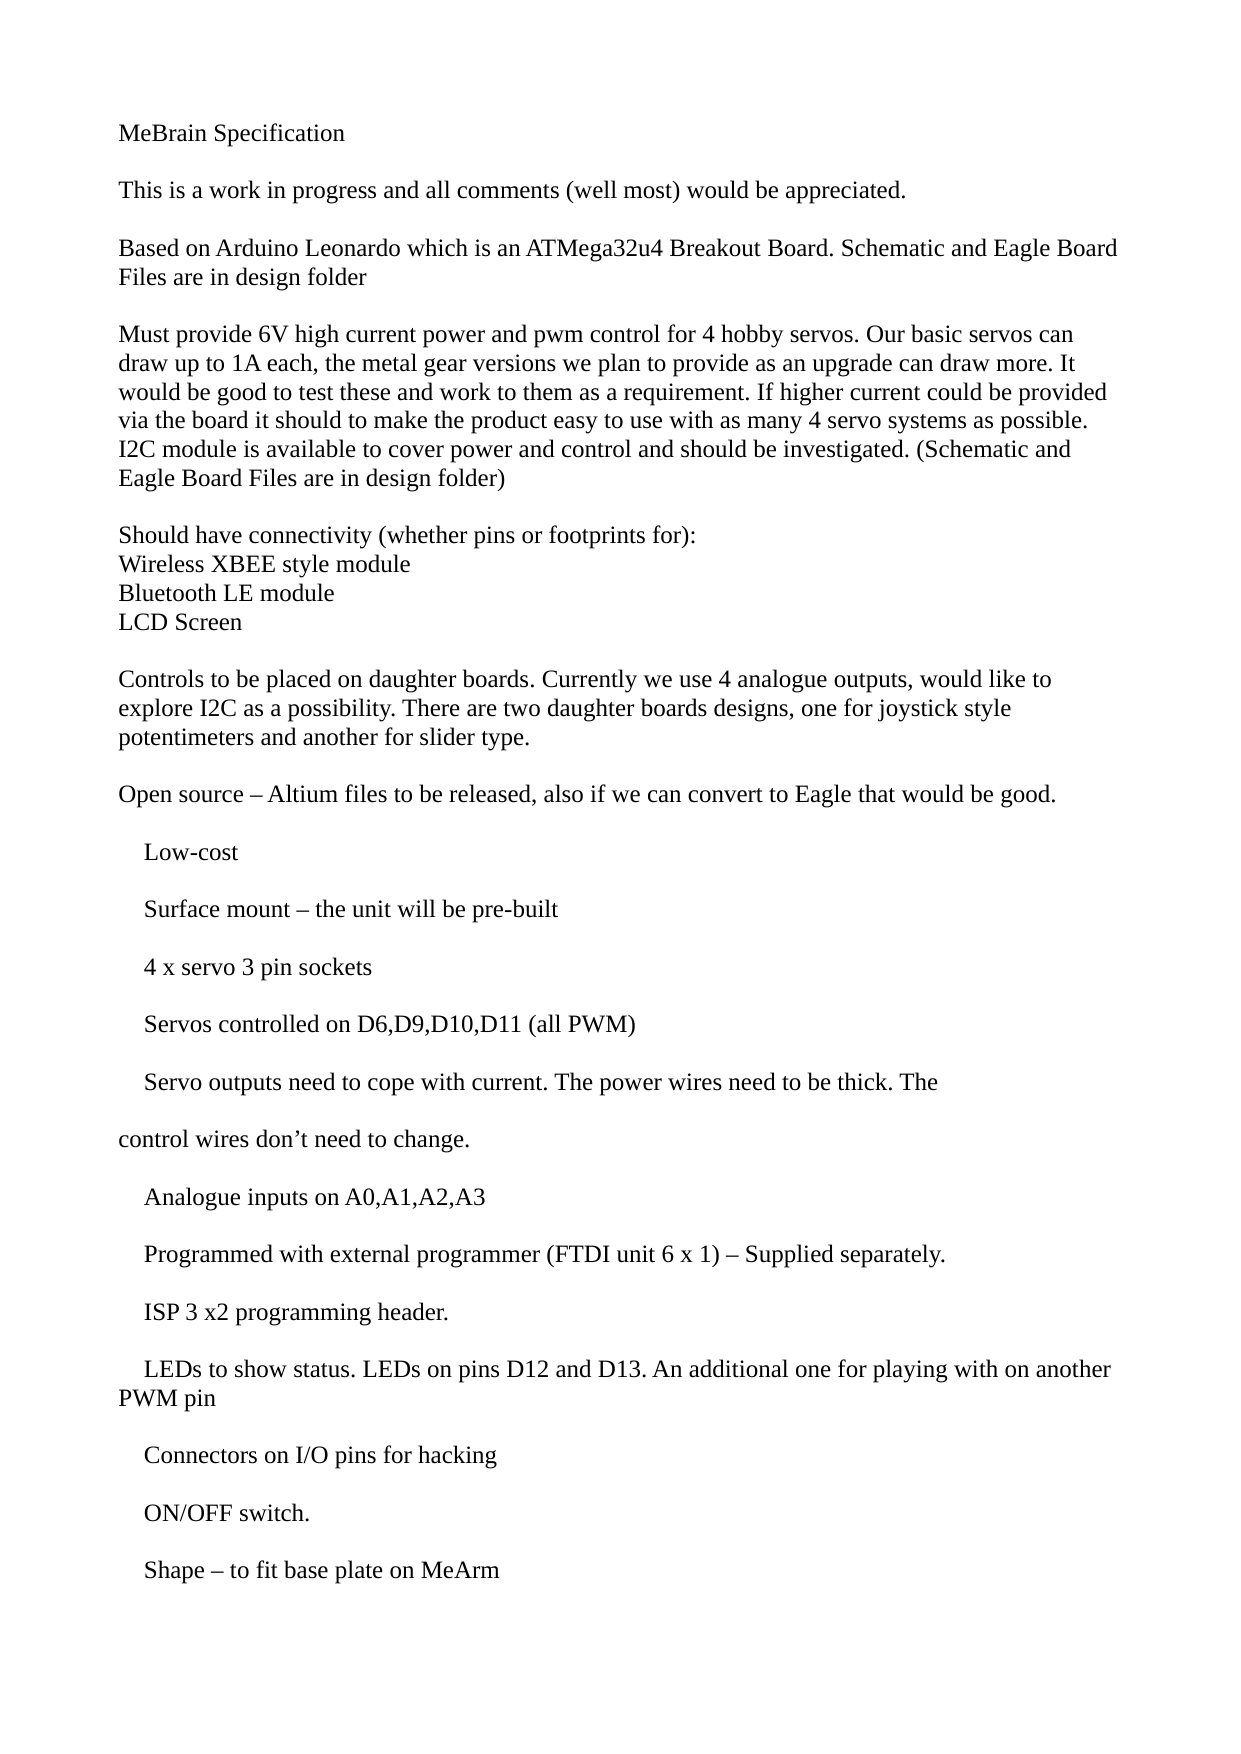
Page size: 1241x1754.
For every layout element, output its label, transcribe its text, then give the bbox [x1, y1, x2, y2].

text  LEDs to show status. LEDs on pins D12 and D13. An additional one for playing with on another PWM pin [118, 1354, 1122, 1412]
text  Low-cost [118, 837, 1122, 866]
text This is a work in progress and all comments (well most) would be appreciated. [118, 176, 1122, 204]
text  4 x servo 3 pin sockets [118, 952, 1122, 981]
text control wires don’t need to change. [118, 1124, 1122, 1153]
text  ON/OFF switch. [118, 1498, 1122, 1527]
text  Connectors on I/O pins for hacking [118, 1441, 1122, 1469]
text Wireless XBEE style module Bluetooth LE module LCD Screen [118, 549, 1122, 636]
text  ISP 3 x2 programming header. [118, 1297, 1122, 1326]
text  Servos controlled on D6,D9,D10,D11 (all PWM) [118, 1009, 1122, 1038]
text  Servo outputs need to cope with current. The power wires need to be thick. The [118, 1067, 1122, 1096]
text MeBrain Specification [118, 118, 1122, 147]
text  Analogue inputs on A0,A1,A2,A3 [118, 1182, 1122, 1211]
text Controls to be placed on daughter boards. Currently we use 4 analogue outputs, would like to explore I2C as a possibility. There are two daughter boards designs, one for joystick style potentimeters and another for slider type. [118, 664, 1122, 751]
text Based on Arduino Leonardo which is an ATMega32u4 Breakout Board. Schematic and Eagle Board Files are in design folder Must provide 6V high current power and pwm control for 4 hobby servos. Our basic servos can draw up to 1A each, the metal gear versions we plan to provide as an upgrade can draw more. It would be good to test these and work to them as a requirement. If higher current could be provided via the board it should to make the product easy to use with as many 4 servo systems as possible. I2C module is available to cover power and control and should be investigated. (Schematic and Eagle Board Files are in design folder) [118, 233, 1122, 492]
text  Programmed with external programmer (FTDI unit 6 x 1) – Supplied separately. [118, 1239, 1122, 1268]
text Should have connectivity (whether pins or footprints for): [118, 521, 1122, 549]
text Open source – Altium files to be released, also if we can convert to Eagle that would be good. [118, 779, 1122, 808]
text  Surface mount – the unit will be pre-built [118, 894, 1122, 923]
text  Shape – to fit base plate on MeArm [118, 1556, 1122, 1584]
